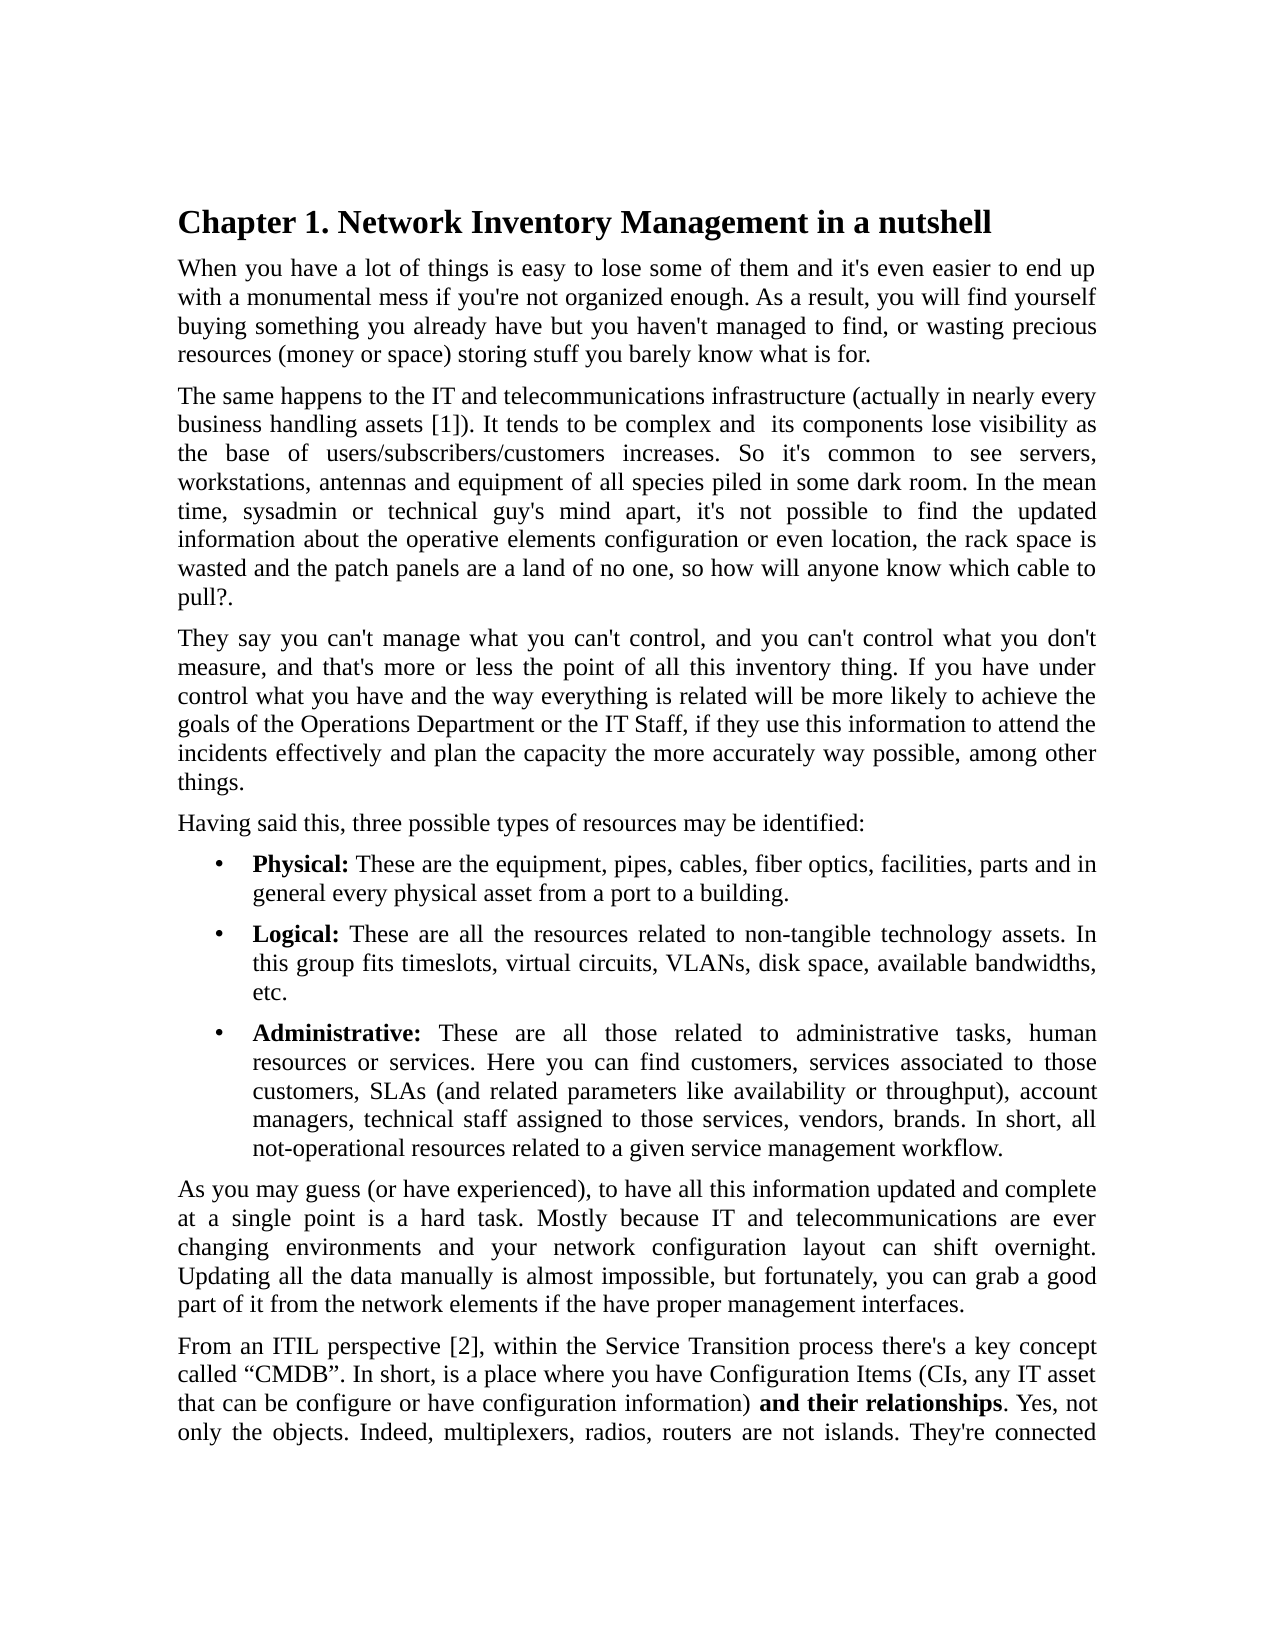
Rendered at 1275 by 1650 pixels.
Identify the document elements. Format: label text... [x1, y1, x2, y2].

list Logical: These are all the resources related to non-tangible technology assets. In this group fits timeslots, virtual circuits, VLANs, disk space, available bandwidths, etc. [215, 919, 1098, 1006]
text They say you can't manage what you can't control, and you can't control what you don't measure, and that's more or less the point of all this inventory thing. If you have under control what you have and the way everything is related will be more likely to achieve the goals of the Operations Department or the IT Staff, if they use this information to attend the incidents effectively and plan the capacity the more accurately way possible, among other things. [177, 623, 1098, 796]
text From an ITIL perspective [2], within the Service Transition process there's a key concept called “CMDB”. In short, is a place where you have Configuration Items (CIs, any IT asset that can be configure or have configuration information) and their relationships. Yes, not only the objects. Indeed, multiplexers, radios, routers are not islands. They're connected [177, 1331, 1098, 1446]
subtitle Chapter 1. Network Inventory Management in a nutshell [177, 202, 1098, 241]
list Physical: These are the equipment, pipes, cables, fiber optics, facilities, parts and in general every physical asset from a port to a building. [215, 849, 1098, 907]
text As you may guess (or have experienced), to have all this information updated and complete at a single point is a hard task. Mostly because IT and telecommunications are ever changing environments and your network configuration layout can shift overnight. Updating all the data manually is almost impossible, but fortunately, you can grab a good part of it from the network elements if the have proper management interfaces. [177, 1174, 1098, 1318]
text Having said this, three possible types of resources may be identified: [177, 808, 1098, 837]
list Administrative: These are all those related to administrative tasks, human resources or services. Here you can find customers, services associated to those customers, SLAs (and related parameters like availability or throughput), account managers, technical staff assigned to those services, vendors, brands. In short, all not-operational resources related to a given service management workflow. [215, 1018, 1098, 1162]
text The same happens to the IT and telecommunications infrastructure (actually in nearly every business handling assets [1]). It tends to be complex and its components lose visibility as the base of users/subscribers/customers increases. So it's common to see servers, workstations, antennas and equipment of all species piled in some dark room. In the mean time, sysadmin or technical guy's mind apart, it's not possible to find the updated information about the operative elements configuration or even location, the rack space is wasted and the patch panels are a land of no one, so how will anyone know which cable to pull?. [177, 381, 1098, 611]
text When you have a lot of things is easy to lose some of them and it's even easier to end up with a monumental mess if you're not organized enough. As a result, you will find yourself buying something you already have but you haven't managed to find, or wasting precious resources (money or space) storing stuff you barely know what is for. [177, 253, 1098, 368]
